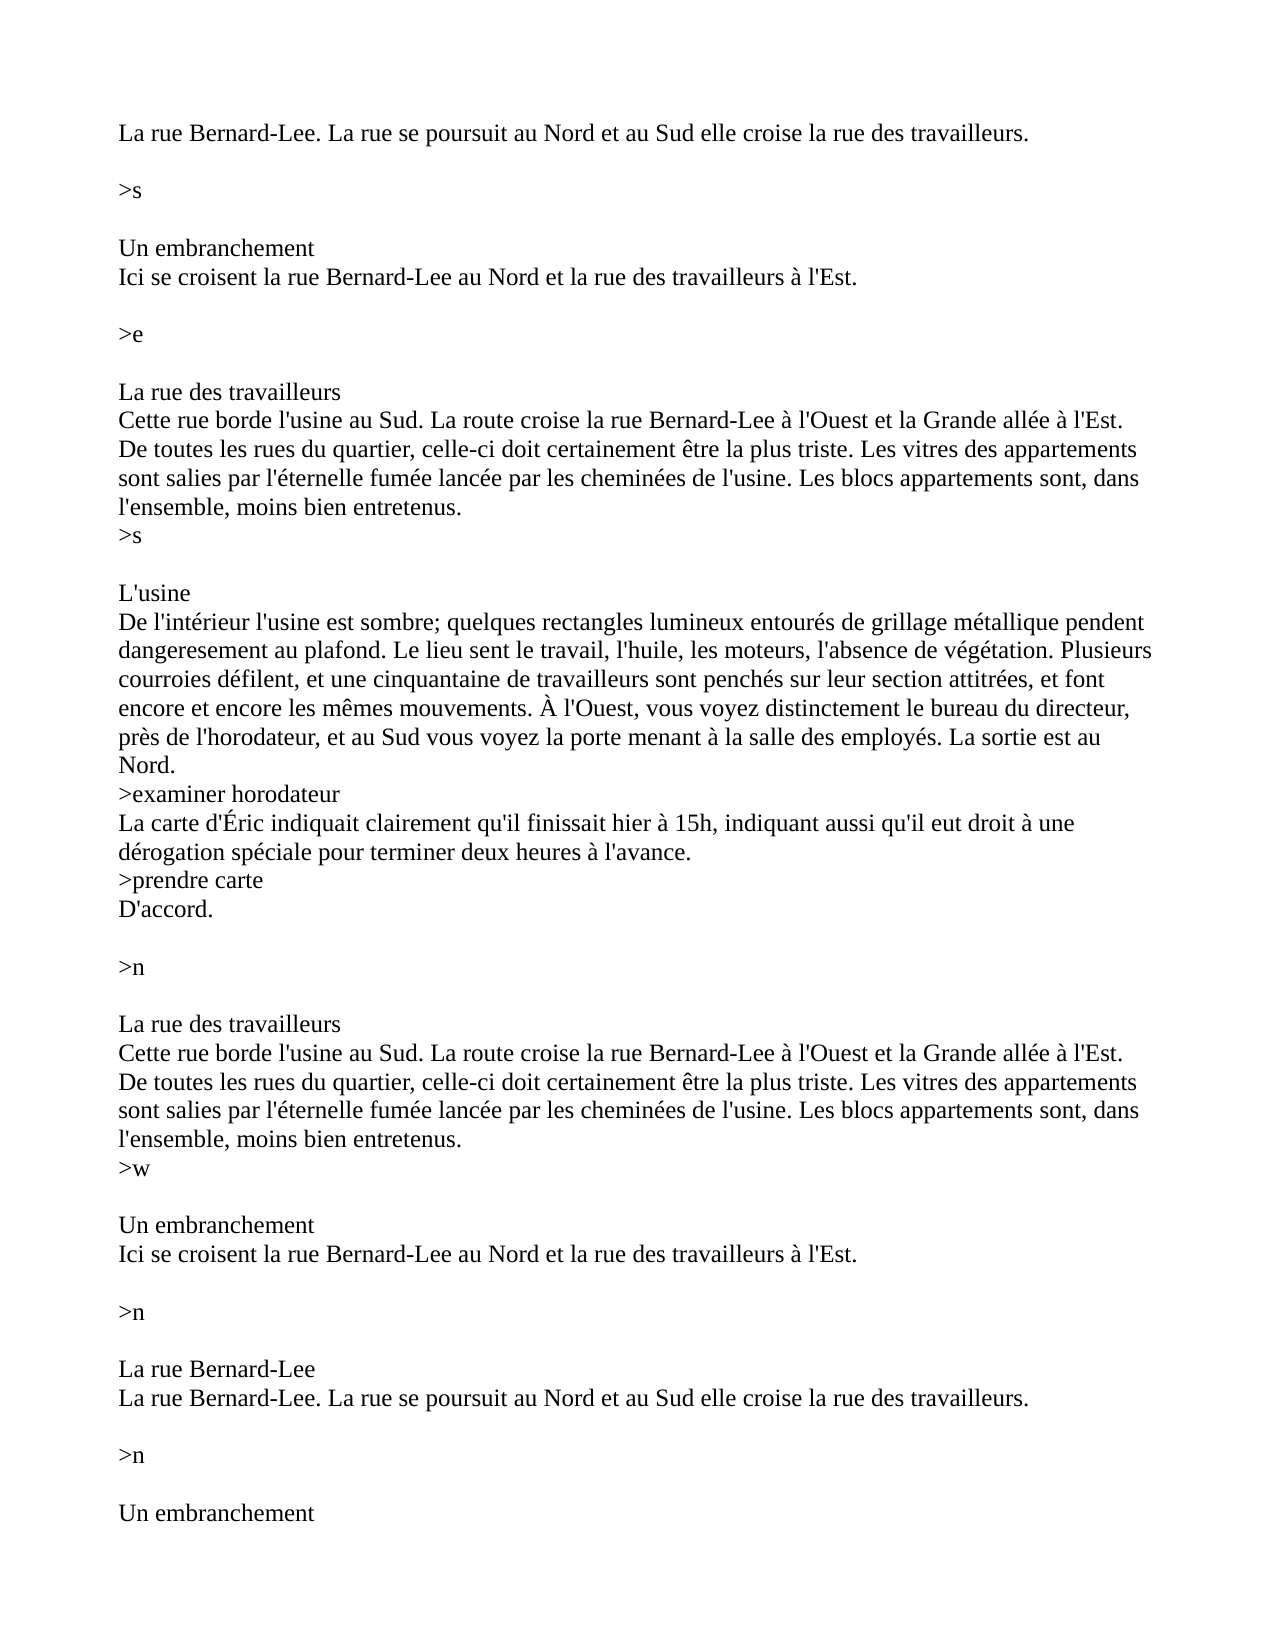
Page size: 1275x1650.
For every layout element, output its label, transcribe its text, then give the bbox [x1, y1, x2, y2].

text La rue des travailleurs [118, 377, 1157, 406]
text La carte d'Éric indiquait clairement qu'il finissait hier à 15h, indiquant aussi qu'il eut droit à une dérogation spéciale pour terminer deux heures à l'avance. [118, 808, 1157, 866]
text La rue Bernard-Lee [118, 1354, 1157, 1383]
text Un embranchement [118, 233, 1157, 262]
text >n [118, 1297, 1157, 1326]
text >examiner horodateur [118, 779, 1157, 808]
text Ici se croisent la rue Bernard-Lee au Nord et la rue des travailleurs à l'Est. [118, 1239, 1157, 1268]
text La rue Bernard-Lee. La rue se poursuit au Nord et au Sud elle croise la rue des travailleurs. [118, 1383, 1157, 1412]
text Cette rue borde l'usine au Sud. La route croise la rue Bernard-Lee à l'Ouest et la Grande allée à l'Est. De toutes les rues du quartier, celle-ci doit certainement être la plus triste. Les vitres des appartements sont salies par l'éternelle fumée lancée par les cheminées de l'usine. Les blocs appartements sont, dans l'ensemble, moins bien entretenus. [118, 406, 1157, 521]
text >n [118, 952, 1157, 981]
text >s [118, 521, 1157, 549]
text >s [118, 176, 1157, 204]
text >e [118, 319, 1157, 348]
text La rue des travailleurs [118, 1009, 1157, 1038]
text Ici se croisent la rue Bernard-Lee au Nord et la rue des travailleurs à l'Est. [118, 262, 1157, 291]
text De l'intérieur l'usine est sombre; quelques rectangles lumineux entourés de grillage métallique pendent dangeresement au plafond. Le lieu sent le travail, l'huile, les moteurs, l'absence de végétation. Plusieurs courroies défilent, et une cinquantaine de travailleurs sont penchés sur leur section attitrées, et font encore et encore les mêmes mouvements. À l'Ouest, vous voyez distinctement le bureau du directeur, près de l'horodateur, et au Sud vous voyez la porte menant à la salle des employés. La sortie est au Nord. [118, 607, 1157, 779]
text >n [118, 1441, 1157, 1469]
text L'usine [118, 578, 1157, 607]
text Un embranchement [118, 1211, 1157, 1239]
text D'accord. [118, 894, 1157, 923]
text >w [118, 1153, 1157, 1182]
text Cette rue borde l'usine au Sud. La route croise la rue Bernard-Lee à l'Ouest et la Grande allée à l'Est. De toutes les rues du quartier, celle-ci doit certainement être la plus triste. Les vitres des appartements sont salies par l'éternelle fumée lancée par les cheminées de l'usine. Les blocs appartements sont, dans l'ensemble, moins bien entretenus. [118, 1038, 1157, 1153]
text La rue Bernard-Lee. La rue se poursuit au Nord et au Sud elle croise la rue des travailleurs. [118, 118, 1157, 147]
text Un embranchement [118, 1498, 1157, 1527]
text >prendre carte [118, 866, 1157, 894]
